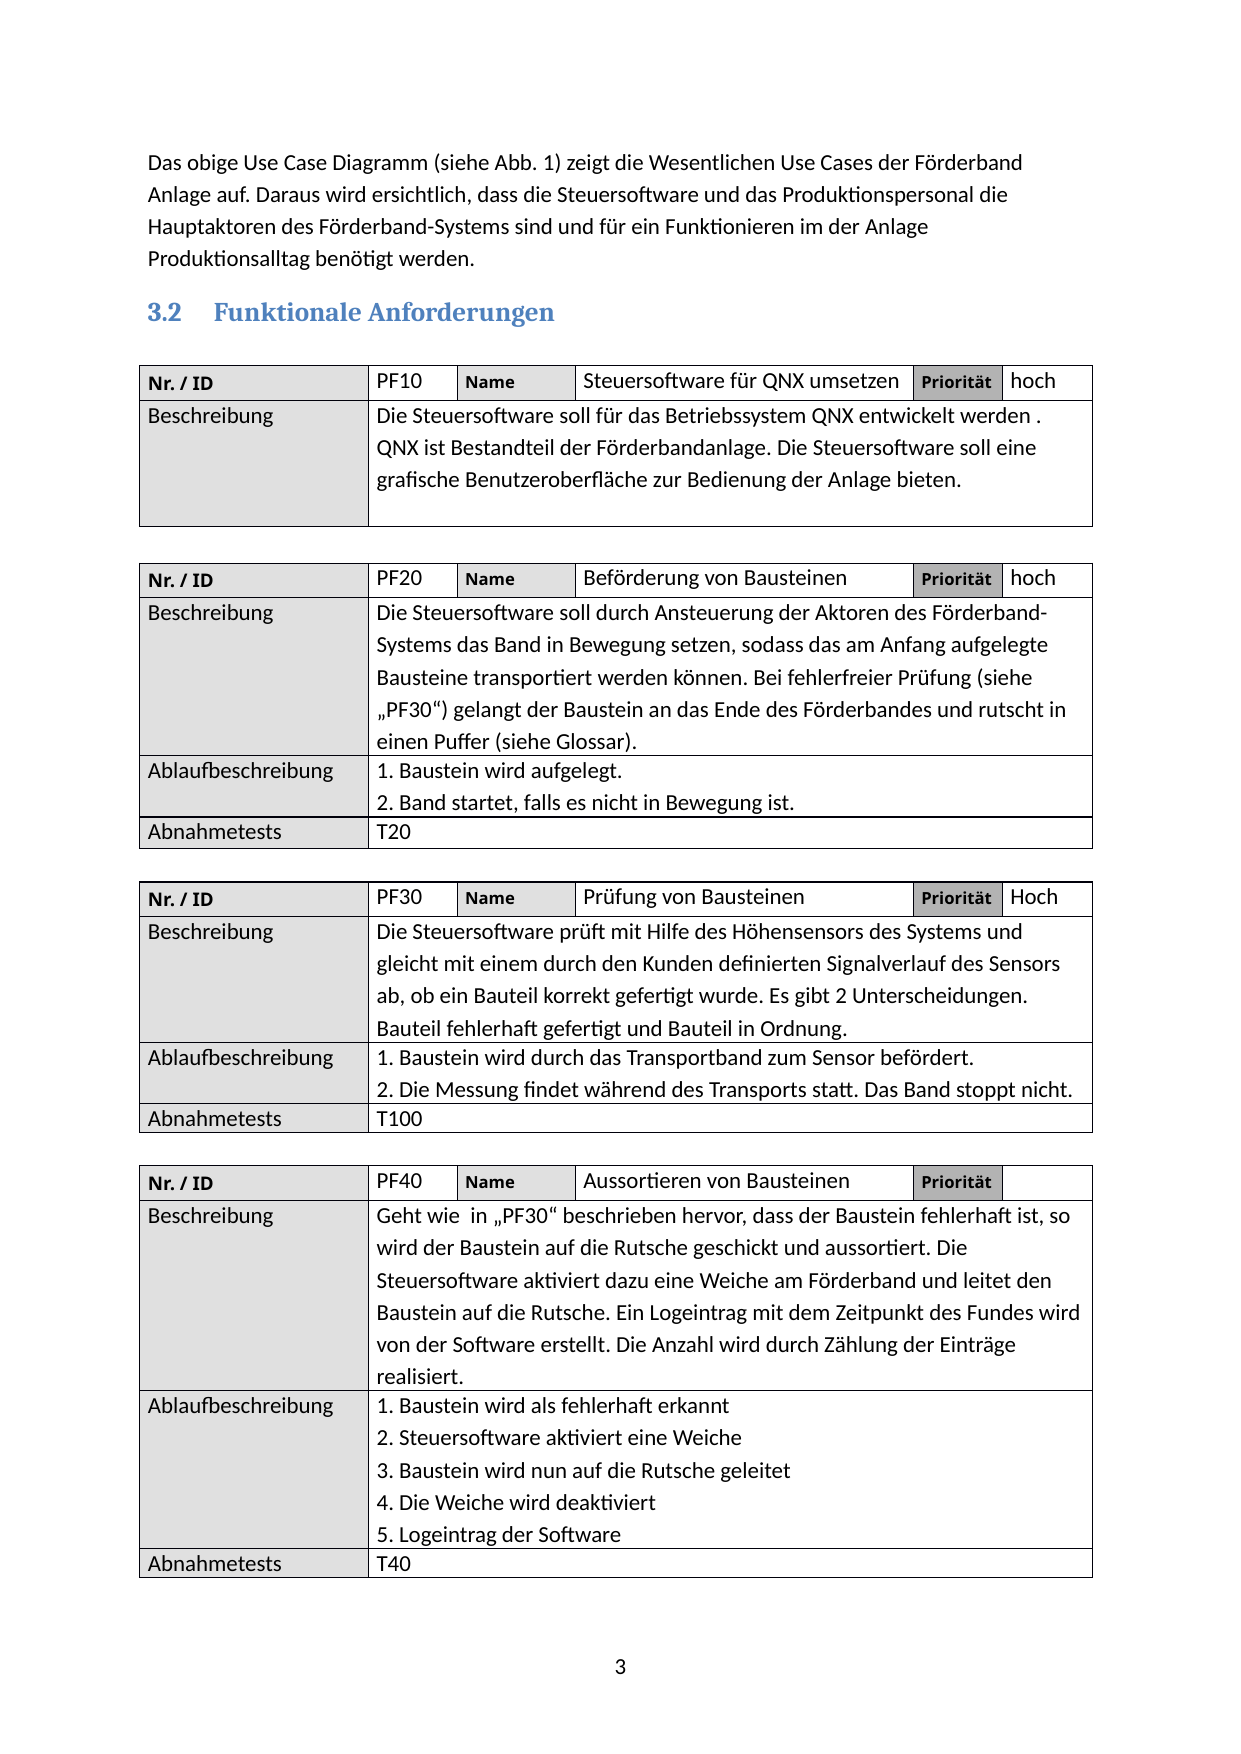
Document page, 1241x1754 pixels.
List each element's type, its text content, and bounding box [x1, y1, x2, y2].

table_header Priorität [914, 564, 1002, 597]
table_header Beförderung von Bausteinen [576, 564, 913, 597]
table_cell Beschreibung [140, 1201, 368, 1390]
table_cell Die Steuersoftware soll für das Betriebssystem QNX entwickelt werden . QNX ist Bestandteil der Förderbandanlage. Die Steuersoftware soll eine grafische Benutzeroberfläche zur Bedienung der Anlage bieten. [369, 401, 1092, 526]
table_header PF40 [369, 1166, 457, 1200]
table_cell Die Steuersoftware prüft mit Hilfe des Höhensensors des Systems und gleicht mit einem durch den Kunden definierten Signalverlauf des Sensors ab, ob ein Bauteil korrekt gefertigt wurde. Es gibt 2 Unterscheidungen. Bauteil fehlerhaft gefertigt und Bauteil in Ordnung. [369, 917, 1092, 1042]
table_cell Beschreibung [140, 598, 368, 755]
table_cell Beschreibung [140, 401, 368, 526]
table_header Priorität [914, 366, 1002, 400]
table_cell Abnahmetests [140, 1549, 368, 1577]
table_header Steuersoftware für QNX umsetzen [576, 366, 913, 400]
table_cell T20 [369, 818, 1092, 848]
table_header Name [458, 883, 575, 916]
table_header Nr. / ID [140, 366, 368, 400]
table_cell T100 [369, 1104, 1092, 1132]
table_header Priorität [914, 1166, 1002, 1200]
table_header Name [458, 1166, 575, 1200]
table_header hoch [1003, 564, 1092, 597]
subtitle Funktionale Anforderungen [148, 297, 1093, 328]
table_cell Geht wie in „PF30“ beschrieben hervor, dass der Baustein fehlerhaft ist, so wird der Baustein auf die Rutsche geschickt und aussortiert. Die Steuersoftware aktiviert dazu eine Weiche am Förderband und leitet den Baustein auf die Rutsche. Ein Logeintrag mit dem Zeitpunkt des Fundes wird von der Software erstellt. Die Anzahl wird durch Zählung der Einträge realisiert. [369, 1201, 1092, 1390]
text Das obige Use Case Diagramm (siehe Abb. 1) zeigt die Wesentlichen Use Cases der Förderband Anlage auf. Daraus wird ersichtlich, dass die Steuersoftware und das Produktionspersonal die Hauptaktoren des Förderband-Systems sind und für ein Funktionieren im der Anlage Produktionsalltag benötigt werden. [148, 148, 1093, 272]
table_header PF20 [369, 564, 457, 597]
table_header Nr. / ID [140, 1166, 368, 1200]
table_cell 1. Baustein wird aufgelegt. 2. Band startet, falls es nicht in Bewegung ist. [369, 756, 1092, 816]
table_cell Ablaufbeschreibung [140, 756, 368, 816]
table_header [1003, 1166, 1092, 1200]
table_cell T40 [369, 1549, 1092, 1577]
table_header Nr. / ID [140, 883, 368, 916]
table_cell 1. Baustein wird durch das Transportband zum Sensor befördert. 2. Die Messung findet während des Transports statt. Das Band stoppt nicht. [369, 1043, 1092, 1103]
table_header Hoch [1003, 883, 1092, 916]
table_cell Ablaufbeschreibung [140, 1391, 368, 1548]
table_header Name [458, 564, 575, 597]
table_header Name [458, 366, 575, 400]
table_cell Abnahmetests [140, 1104, 368, 1132]
table_cell Ablaufbeschreibung [140, 1043, 368, 1103]
table_header Prüfung von Bausteinen [576, 883, 913, 916]
table_cell Beschreibung [140, 917, 368, 1042]
table_header PF30 [369, 883, 457, 916]
table_cell Abnahmetests [140, 818, 368, 848]
table_header Priorität [914, 883, 1002, 916]
table_header Aussortieren von Bausteinen [576, 1166, 913, 1200]
table_cell Die Steuersoftware soll durch Ansteuerung der Aktoren des Förderband-Systems das Band in Bewegung setzen, sodass das am Anfang aufgelegte Bausteine transportiert werden können. Bei fehlerfreier Prüfung (siehe „PF30“) gelangt der Baustein an das Ende des Förderbandes und rutscht in einen Puffer (siehe Glossar). [369, 598, 1092, 755]
table_header PF10 [369, 366, 457, 400]
table_header hoch [1003, 366, 1092, 400]
table_header Nr. / ID [140, 564, 368, 597]
table_cell 1. Baustein wird als fehlerhaft erkannt 2. Steuersoftware aktiviert eine Weiche 3. Baustein wird nun auf die Rutsche geleitet 4. Die Weiche wird deaktiviert 5. Logeintrag der Software [369, 1391, 1092, 1548]
